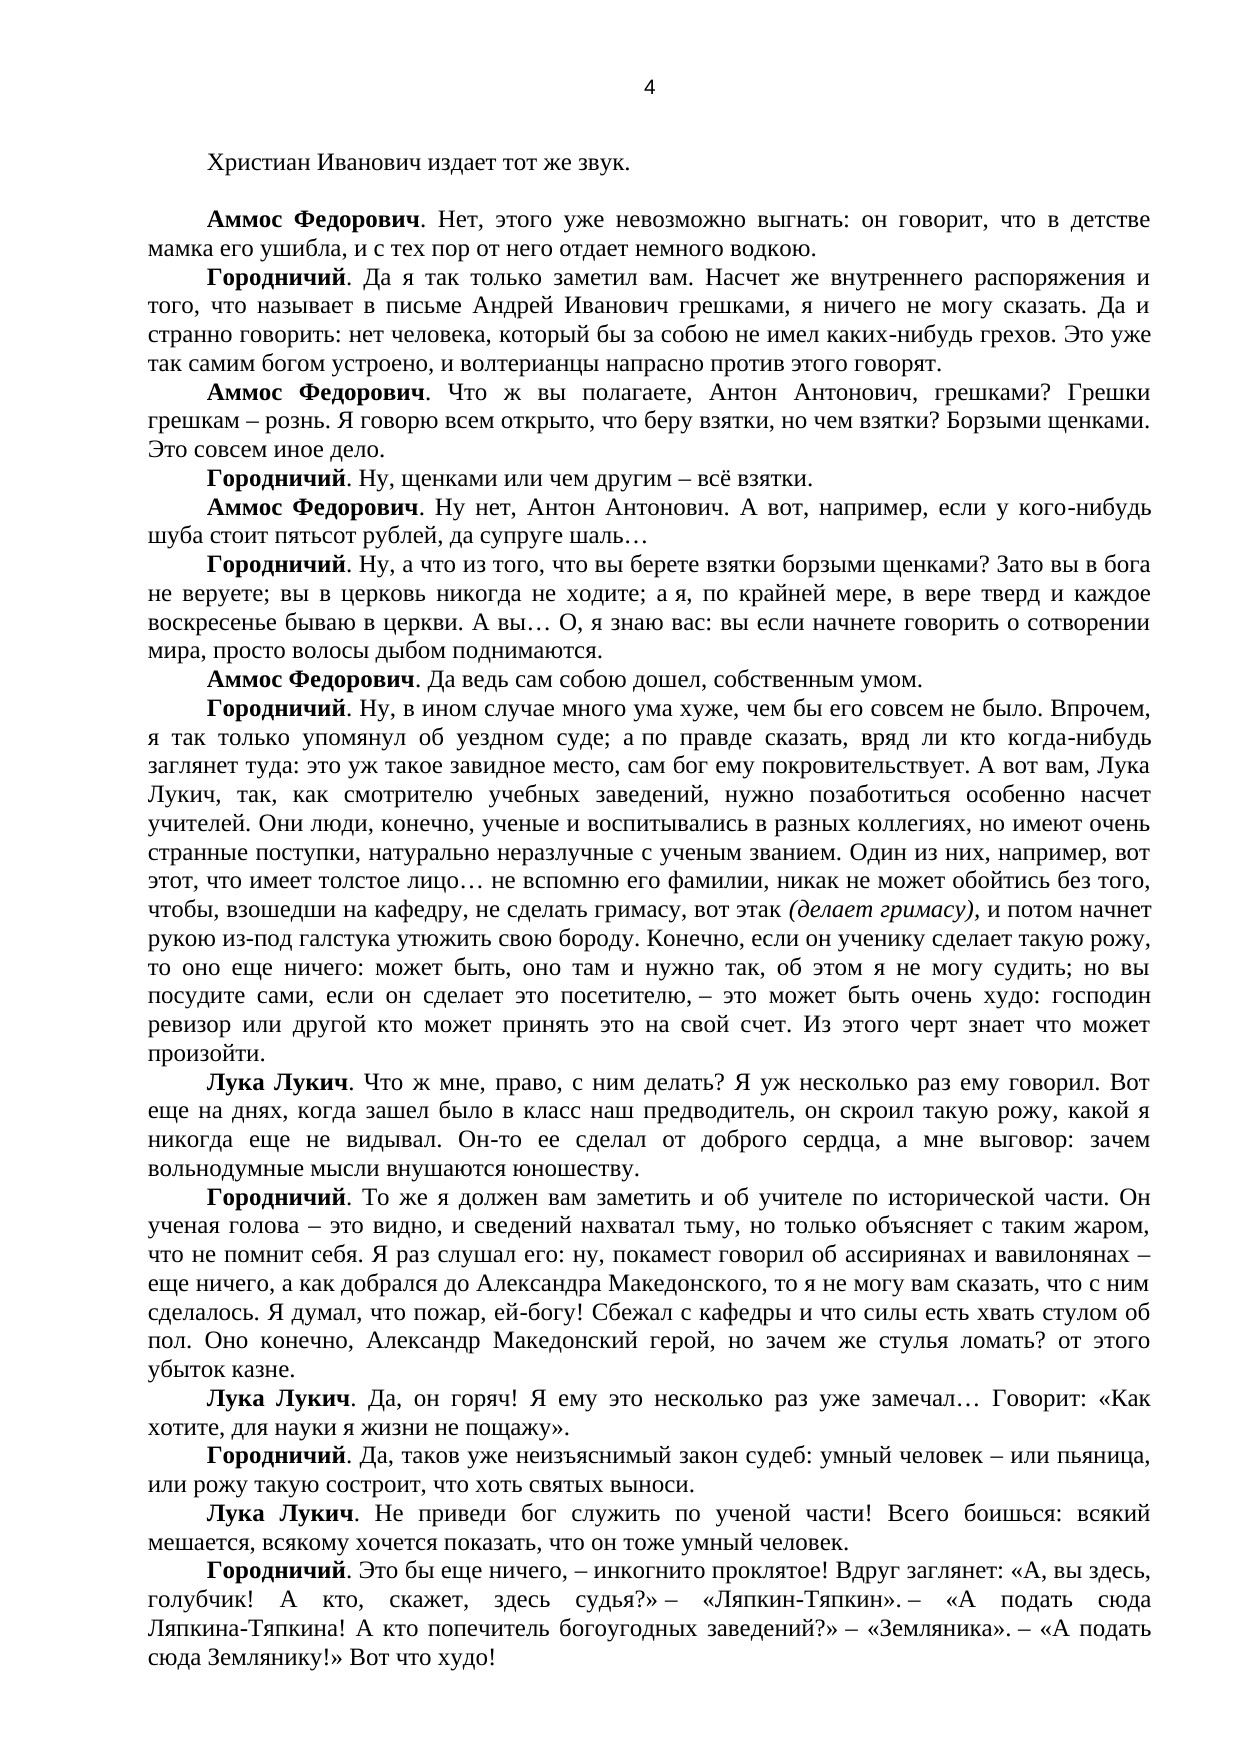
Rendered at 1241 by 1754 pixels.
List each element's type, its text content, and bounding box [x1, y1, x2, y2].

text Городничий. Ну, щенками или чем другим – всё взятки. [148, 463, 1152, 492]
text Лука Лукич. Не приведи бог служить по ученой части! Всего боишься: всякий мешается, всякому хочется показать, что он тоже умный человек. [148, 1498, 1152, 1556]
text Городничий. Это бы еще ничего, – инкогнито проклятое! Вдруг заглянет: «А, вы здесь, голубчик! А кто, скажет, здесь судья?» – «Ляпкин‑Тяпкин». – «А подать сюда Ляпкина‑Тяпкина! А кто попечитель богоугодных заведений?» – «Земляника». – «А подать сюда Землянику!» Вот что худо! [148, 1556, 1152, 1671]
text Христиан Иванович издает тот же звук. [148, 147, 1152, 176]
text Городничий. То же я должен вам заметить и об учителе по исторической части. Он ученая голова – это видно, и сведений нахватал тьму, но только объясняет с таким жаром, что не помнит себя. Я раз слушал его: ну, покамест говорил об ассириянах и вавилонянах – еще ничего, а как добрался до Александра Македонского, то я не могу вам сказать, что с ним сделалось. Я думал, что пожар, ей‑богу! Сбежал с кафедры и что силы есть хвать стулом об пол. Оно конечно, Александр Македонский герой, но зачем же стулья ломать? от этого убыток казне. [148, 1182, 1152, 1383]
text Городничий. Да я так только заметил вам. Насчет же внутреннего распоряжения и того, что называет в письме Андрей Иванович грешками, я ничего не могу сказать. Да и странно говорить: нет человека, который бы за собою не имел каких‑нибудь грехов. Это уже так самим богом устроено, и волтерианцы напрасно против этого говорят. [148, 262, 1152, 377]
text Городничий. Ну, а что из того, что вы берете взятки борзыми щенками? Зато вы в бога не веруете; вы в церковь никогда не ходите; а я, по крайней мере, в вере тверд и каждое воскресенье бываю в церкви. А вы… О, я знаю вас: вы если начнете говорить о сотворении мира, просто волосы дыбом поднимаются. [148, 549, 1152, 664]
text Лука Лукич. Да, он горяч! Я ему это несколько раз уже замечал… Говорит: «Как хотите, для науки я жизни не пощажу». [148, 1383, 1152, 1441]
text Аммос Федорович. Ну нет, Антон Антонович. А вот, например, если у кого‑нибудь шуба стоит пятьсот рублей, да супруге шаль… [148, 492, 1152, 549]
text Городничий. Да, таков уже неизъяснимый закон судеб: умный человек – или пьяница, или рожу такую состроит, что хоть святых выноси. [148, 1441, 1152, 1498]
text Лука Лукич. Что ж мне, право, с ним делать? Я уж несколько раз ему говорил. Вот еще на днях, когда зашел было в класс наш предводитель, он скроил такую рожу, какой я никогда еще не видывал. Он‑то ее сделал от доброго сердца, а мне выговор: зачем вольнодумные мысли внушаются юношеству. [148, 1067, 1152, 1182]
text Аммос Федорович. Что ж вы полагаете, Антон Антонович, грешками? Грешки грешкам – рознь. Я говорю всем открыто, что беру взятки, но чем взятки? Борзыми щенками. Это совсем иное дело. [148, 377, 1152, 463]
text Аммос Федорович. Нет, этого уже невозможно выгнать: он говорит, что в детстве мамка его ушибла, и с тех пор от него отдает немного водкою. [148, 204, 1152, 262]
text Аммос Федорович. Да ведь сам собою дошел, собственным умом. [148, 664, 1152, 693]
text Городничий. Ну, в ином случае много ума хуже, чем бы его совсем не было. Впрочем, я так только упомянул об уездном суде; а по правде сказать, вряд ли кто когда‑нибудь заглянет туда: это уж такое завидное место, сам бог ему покровительствует. А вот вам, Лука Лукич, так, как смотрителю учебных заведений, нужно позаботиться особенно насчет учителей. Они люди, конечно, ученые и воспитывались в разных коллегиях, но имеют очень странные поступки, натурально неразлучные с ученым званием. Один из них, например, вот этот, что имеет толстое лицо… не вспомню его фамилии, никак не может обойтись без того, чтобы, взошедши на кафедру, не сделать гримасу, вот этак (делает гримасу), и потом начнет рукою из‑под галстука утюжить свою бороду. Конечно, если он ученику сделает такую рожу, то оно еще ничего: может быть, оно там и нужно так, об этом я не могу судить; но вы посудите сами, если он сделает это посетителю, – это может быть очень худо: господин ревизор или другой кто может принять это на свой счет. Из этого черт знает что может произойти. [148, 693, 1152, 1067]
